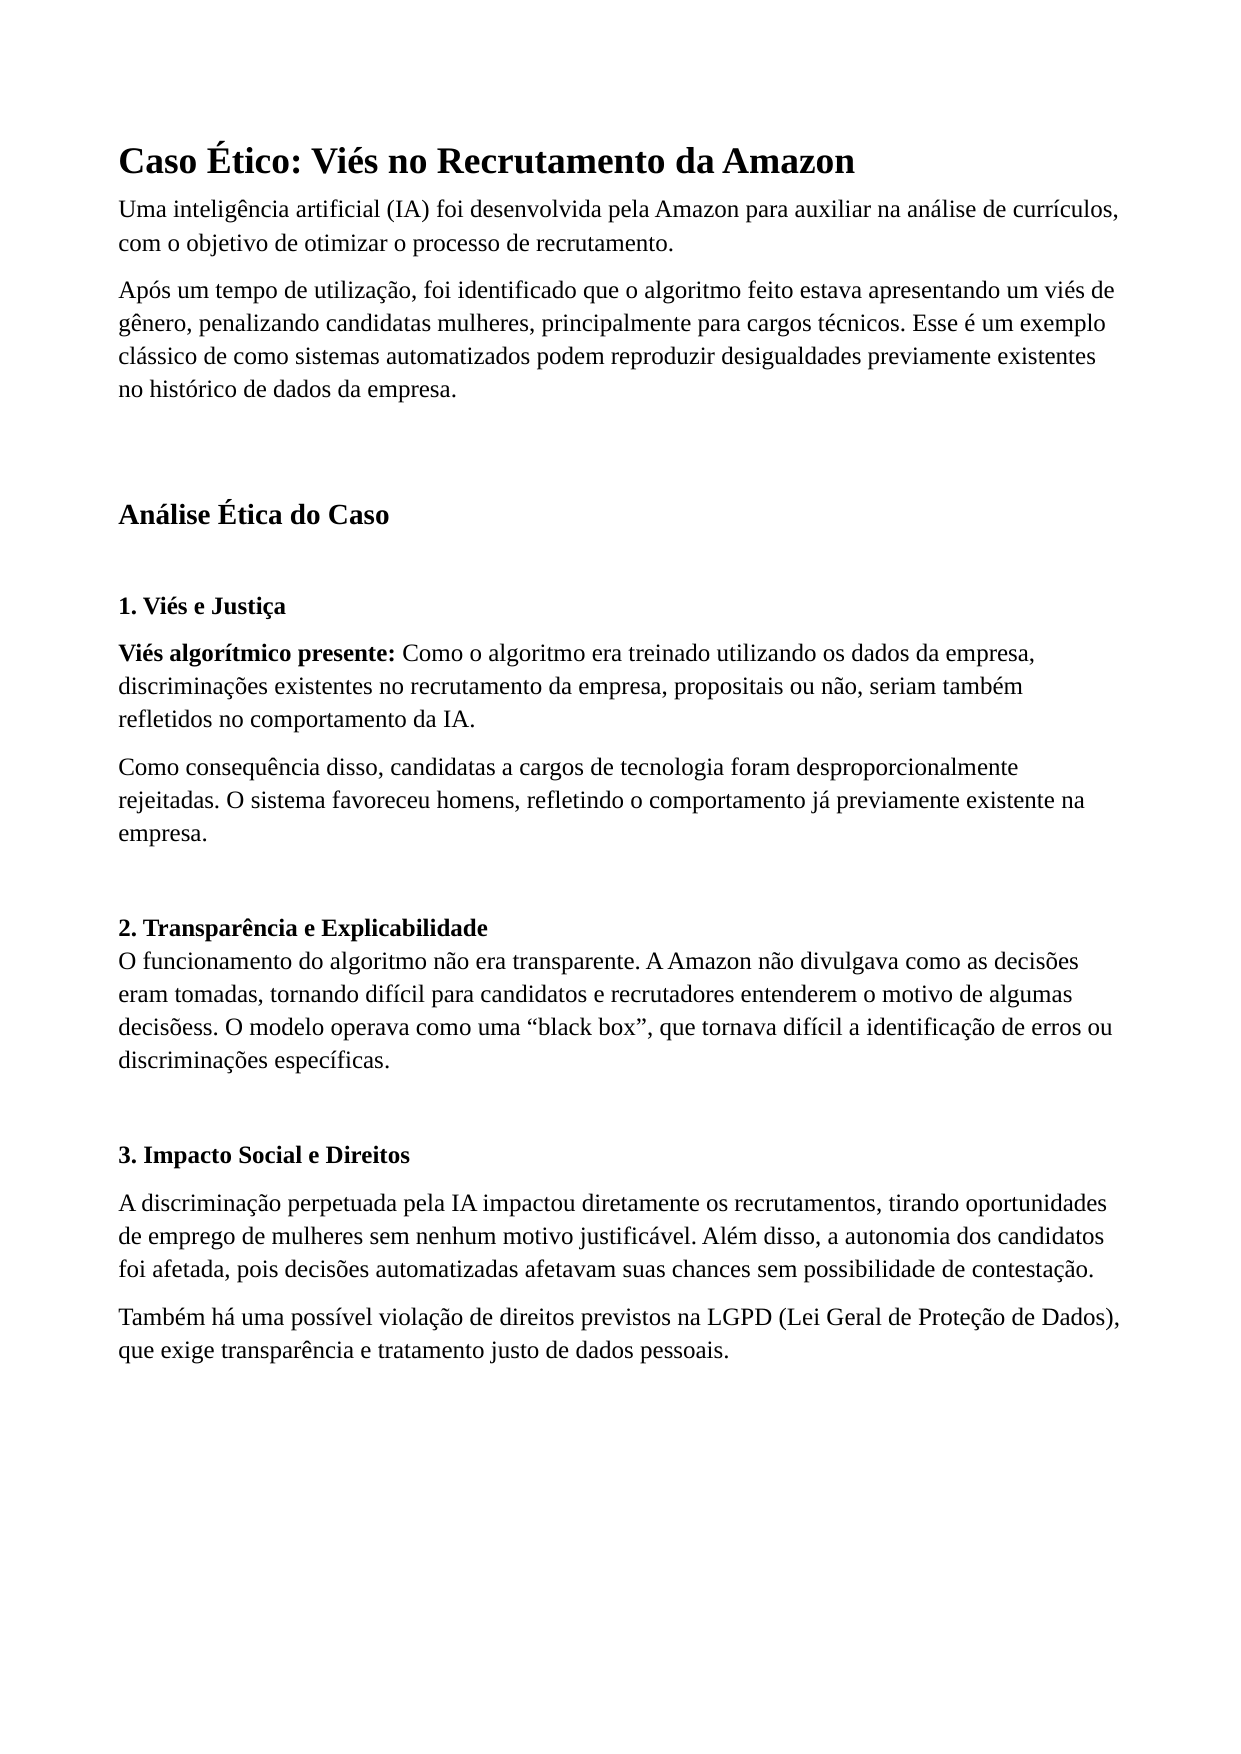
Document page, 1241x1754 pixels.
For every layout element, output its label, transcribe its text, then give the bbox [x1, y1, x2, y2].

text Viés algorítmico presente: Como o algoritmo era treinado utilizando os dados da empresa, discriminações existentes no recrutamento da empresa, propositais ou não, seriam também refletidos no comportamento da IA. [118, 638, 1122, 733]
text Após um tempo de utilização, foi identificado que o algoritmo feito estava apresentando um viés de gênero, penalizando candidatas mulheres, principalmente para cargos técnicos. Esse é um exemplo clássico de como sistemas automatizados podem reproduzir desigualdades previamente existentes no histórico de dados da empresa. [118, 275, 1122, 403]
text A discriminação perpetuada pela IA impactou diretamente os recrutamentos, tirando oportunidades de emprego de mulheres sem nenhum motivo justificável. Além disso, a autonomia dos candidatos foi afetada, pois decisões automatizadas afetavam suas chances sem possibilidade de contestação. [118, 1188, 1122, 1283]
text Como consequência disso, candidatas a cargos de tecnologia foram desproporcionalmente rejeitadas. O sistema favoreceu homens, refletindo o comportamento já previamente existente na empresa. [118, 752, 1122, 847]
subtitle Análise Ética do Caso [118, 497, 1122, 531]
text 1. Viés e Justiça [118, 591, 1122, 619]
text Uma inteligência artificial (IA) foi desenvolvida pela Amazon para auxiliar na análise de currículos, com o objetivo de otimizar o processo de recrutamento. [118, 194, 1122, 256]
text Também há uma possível violação de direitos previstos na LGPD (Lei Geral de Proteção de Dados), que exige transparência e tratamento justo de dados pessoais. [118, 1302, 1122, 1363]
subtitle Caso Ético: Viés no Recrutamento da Amazon [118, 139, 1122, 182]
text 2. Transparência e Explicabilidade O funcionamento do algoritmo não era transparente. A Amazon não divulgava como as decisões eram tomadas, tornando difícil para candidatos e recrutadores entenderem o motivo de algumas decisõess. O modelo operava como uma “black box”, que tornava difícil a identificação de erros ou discriminações específicas. [118, 913, 1122, 1074]
text 3. Impacto Social e Direitos [118, 1141, 1122, 1169]
